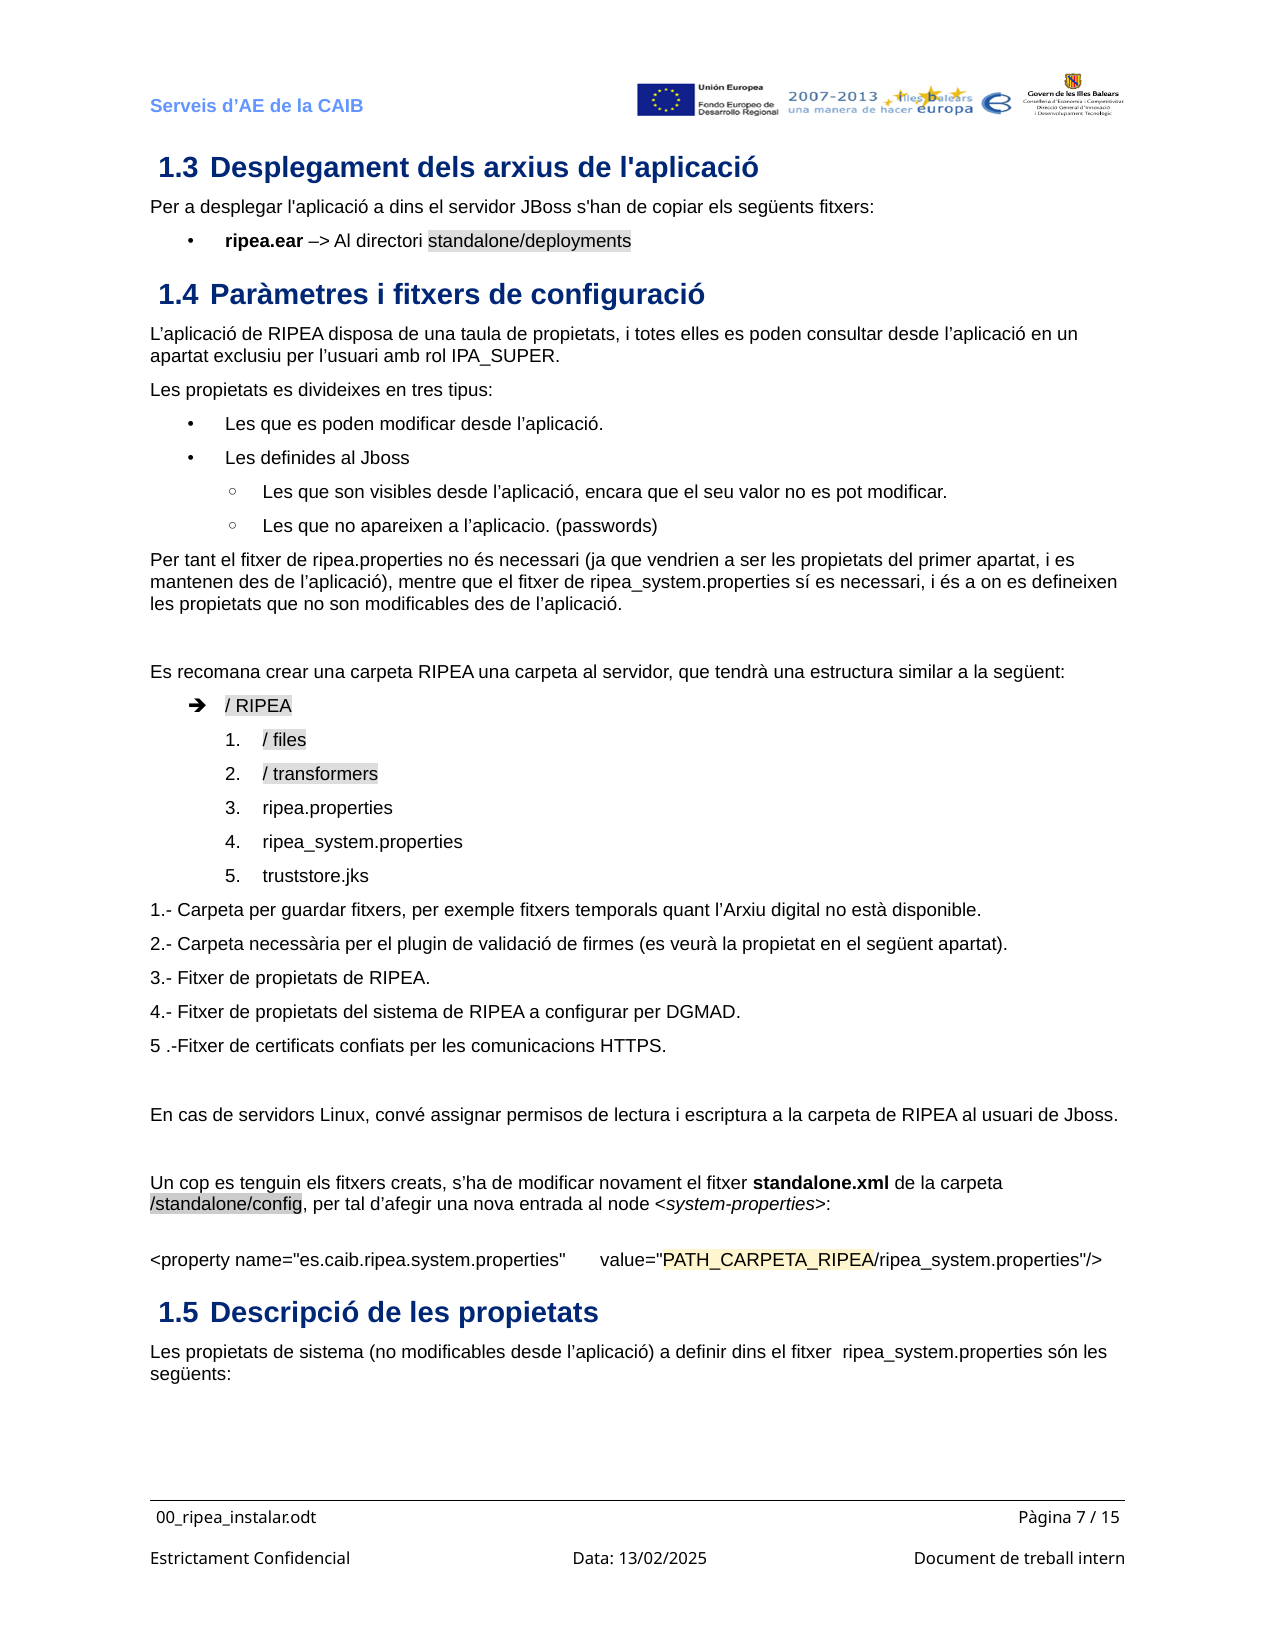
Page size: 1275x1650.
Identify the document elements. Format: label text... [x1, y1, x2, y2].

text 3.- Fitxer de propietats de RIPEA. [150, 967, 1125, 989]
text 2.- Carpeta necessària per el plugin de validació de firmes (es veurà la propietat en el següent apartat). [150, 933, 1125, 954]
text Es recomana crear una carpeta RIPEA una carpeta al servidor, que tendrà una estructura similar a la següent: [150, 660, 1125, 682]
table_cell [150, 1431, 637, 1465]
text <property name="es.caib.ripea.system.properties" value="PATH_CARPETA_RIPEA/ripea_system.properties"/> [150, 1227, 1125, 1270]
table_cell [638, 1465, 1125, 1499]
picture [636, 73, 1125, 116]
list Les que es poden modificar desde l’aplicació. [187, 412, 1125, 434]
list ripea_system.properties [225, 831, 1125, 852]
text Un cop es tenguin els fitxers creats, s’ha de modificar novament el fitxer standalone.xml de la carpeta /standalone/config, per tal d’afegir una nova entrada al node <system-properties>: [150, 1171, 1125, 1214]
text En cas de servidors Linux, convé assignar permisos de lectura i escriptura a la carpeta de RIPEA al usuari de Jboss. [150, 1103, 1125, 1125]
list truststore.jks [225, 865, 1125, 886]
subtitle Paràmetres i fitxers de configuració [150, 277, 1125, 310]
list ripea.ear –> Al directori standalone/deployments [187, 230, 1125, 252]
subtitle Descripció de les propietats [150, 1295, 1125, 1329]
list ripea.properties [225, 797, 1125, 818]
text Les propietats es divideixes en tres tipus: [150, 378, 1125, 400]
text Per tant el fitxer de ripea.properties no és necessari (ja que vendrien a ser les propietats del primer apartat, i es mantenen des de l’aplicació), mentre que el fitxer de ripea_system.properties sí es necessari, i és a on es defineixen les propietats que no son modificables des de l’aplicació. [150, 549, 1125, 614]
text Per a desplegar l'aplicació a dins el servidor JBoss s'han de copiar els següents fitxers: [150, 196, 1125, 218]
table_header [150, 1397, 637, 1431]
text Les propietats de sistema (no modificables desde l’aplicació) a definir dins el fitxer ripea_system.properties són les següents: [150, 1341, 1125, 1384]
list Les definides al Jboss [187, 447, 1125, 468]
list / transformers [225, 763, 1125, 784]
list Les que no apareixen a l’aplicacio. (passwords) [225, 515, 1125, 537]
table_header [638, 1397, 1125, 1431]
list / RIPEA [187, 694, 1125, 716]
subtitle Desplegament dels arxius de l'aplicació [150, 150, 1125, 183]
table_cell [638, 1431, 1125, 1465]
list Les que son visibles desde l’aplicació, encara que el seu valor no es pot modificar. [225, 481, 1125, 502]
text 1.- Carpeta per guardar fitxers, per exemple fitxers temporals quant l’Arxiu digital no està disponible. [150, 899, 1125, 921]
table_cell [150, 1465, 637, 1499]
text L’aplicació de RIPEA disposa de una taula de propietats, i totes elles es poden consultar desde l’aplicació en un apartat exclusiu per l’usuari amb rol IPA_SUPER. [150, 323, 1125, 366]
text 5 .-Fitxer de certificats confiats per les comunicacions HTTPS. [150, 1035, 1125, 1057]
text 4.- Fitxer de propietats del sistema de RIPEA a configurar per DGMAD. [150, 1001, 1125, 1023]
list / files [225, 729, 1125, 750]
